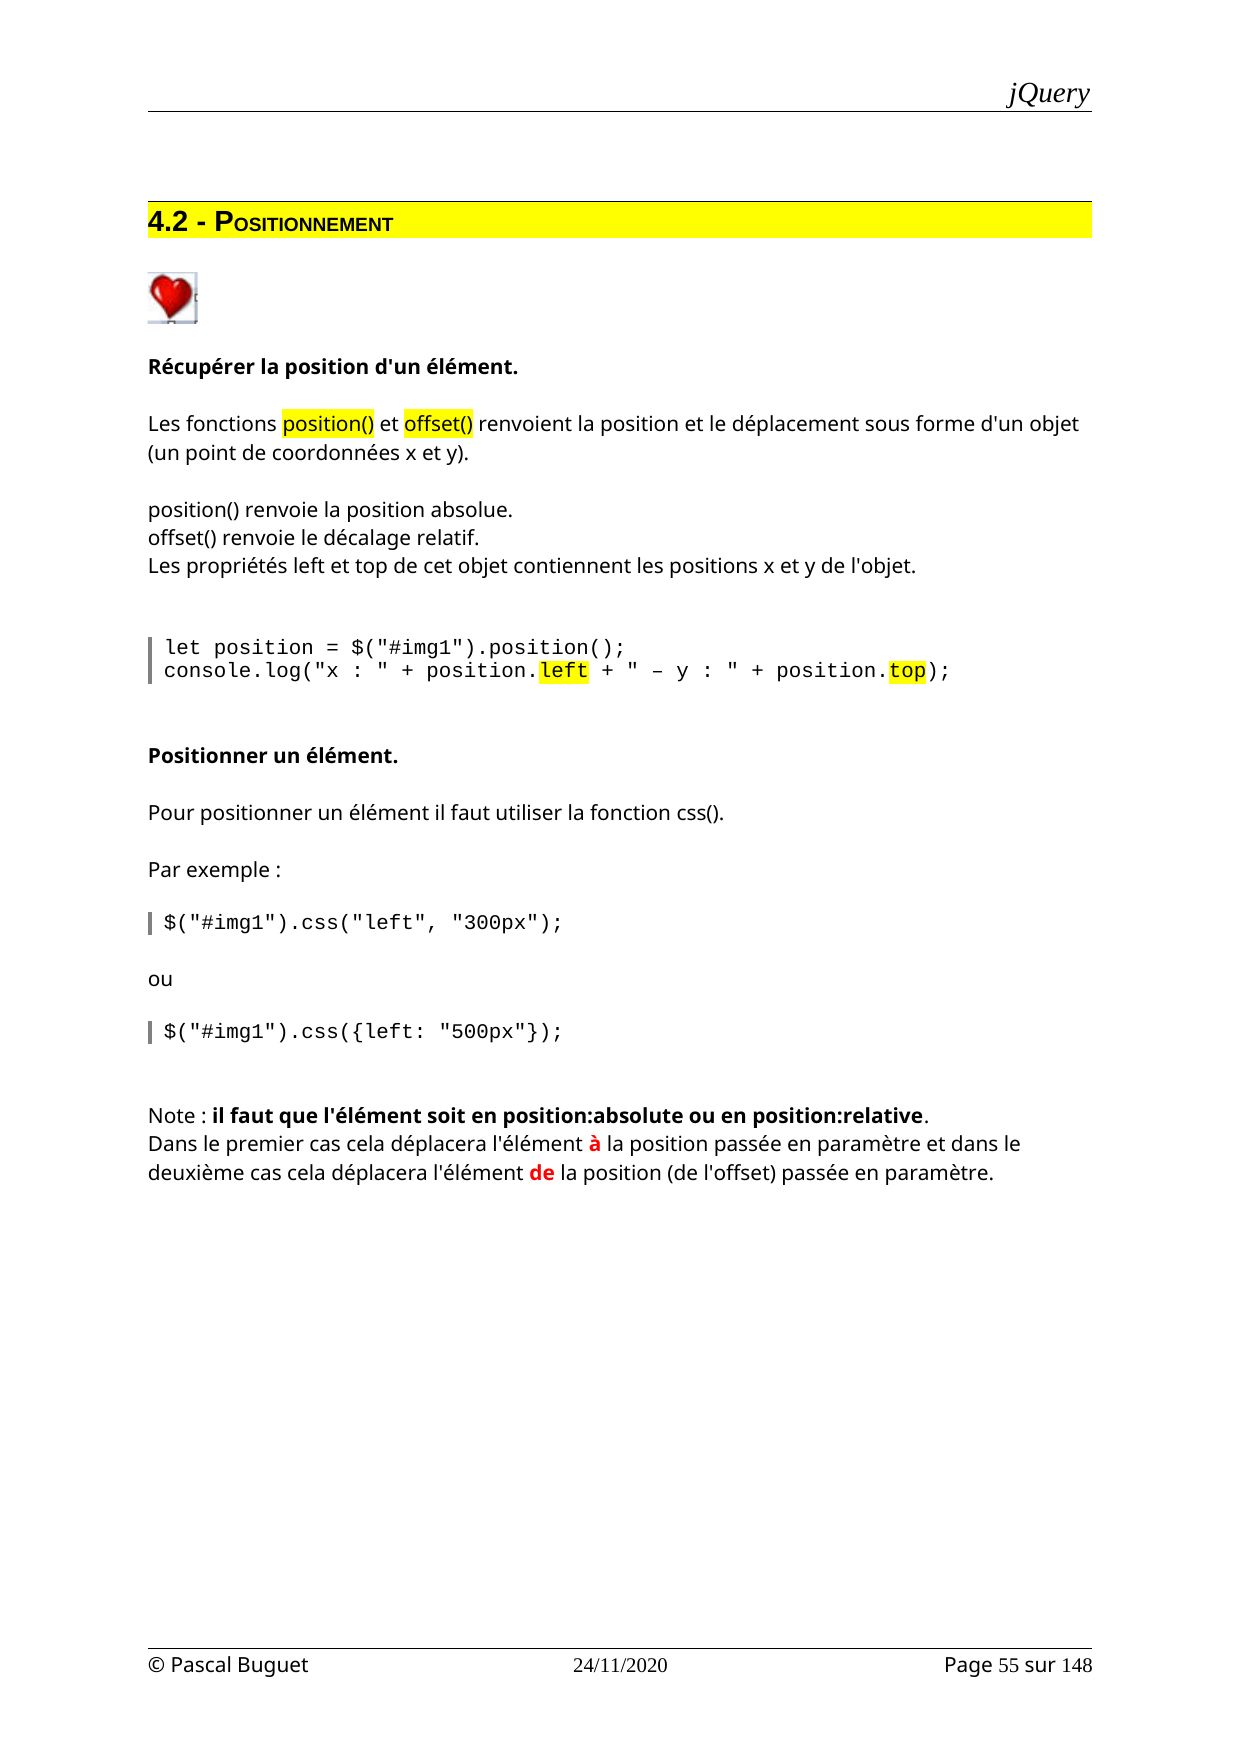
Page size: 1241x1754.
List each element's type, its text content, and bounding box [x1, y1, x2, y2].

text offset() renvoie le décalage relatif. [148, 523, 1092, 552]
subtitle - Positionnement [148, 202, 1092, 238]
text Par exemple : [148, 855, 1092, 883]
text ou [148, 964, 1092, 992]
text let position = $("#img1").position(); [152, 637, 1092, 661]
text $("#img1").css("left", "300px"); [152, 912, 1092, 935]
text Dans le premier cas cela déplacera l'élément à la position passée en paramètre et dans le deuxième cas cela déplacera l'élément de la position (de l'offset) passée en paramètre. [148, 1129, 1092, 1186]
text Les propriétés left et top de cet objet contiennent les positions x et y de l'objet. [148, 552, 1092, 580]
text console.log("x : " + position.left + " – y : " + position.top); [152, 661, 1092, 684]
text Note : il faut que l'élément soit en position:absolute ou en position:relative. [148, 1101, 1092, 1129]
text Récupérer la position d'un élément. [148, 352, 1092, 381]
text Les fonctions position() et offset() renvoient la position et le déplacement sous forme d'un objet (un point de coordonnées x et y). [148, 409, 1092, 466]
text Positionner un élément. [148, 741, 1092, 769]
text Pour positionner un élément il faut utiliser la fonction css(). [148, 798, 1092, 826]
text $("#img1").css({left: "500px"}); [152, 1021, 1092, 1044]
picture [147, 272, 198, 324]
text position() renvoie la position absolue. [148, 495, 1092, 523]
